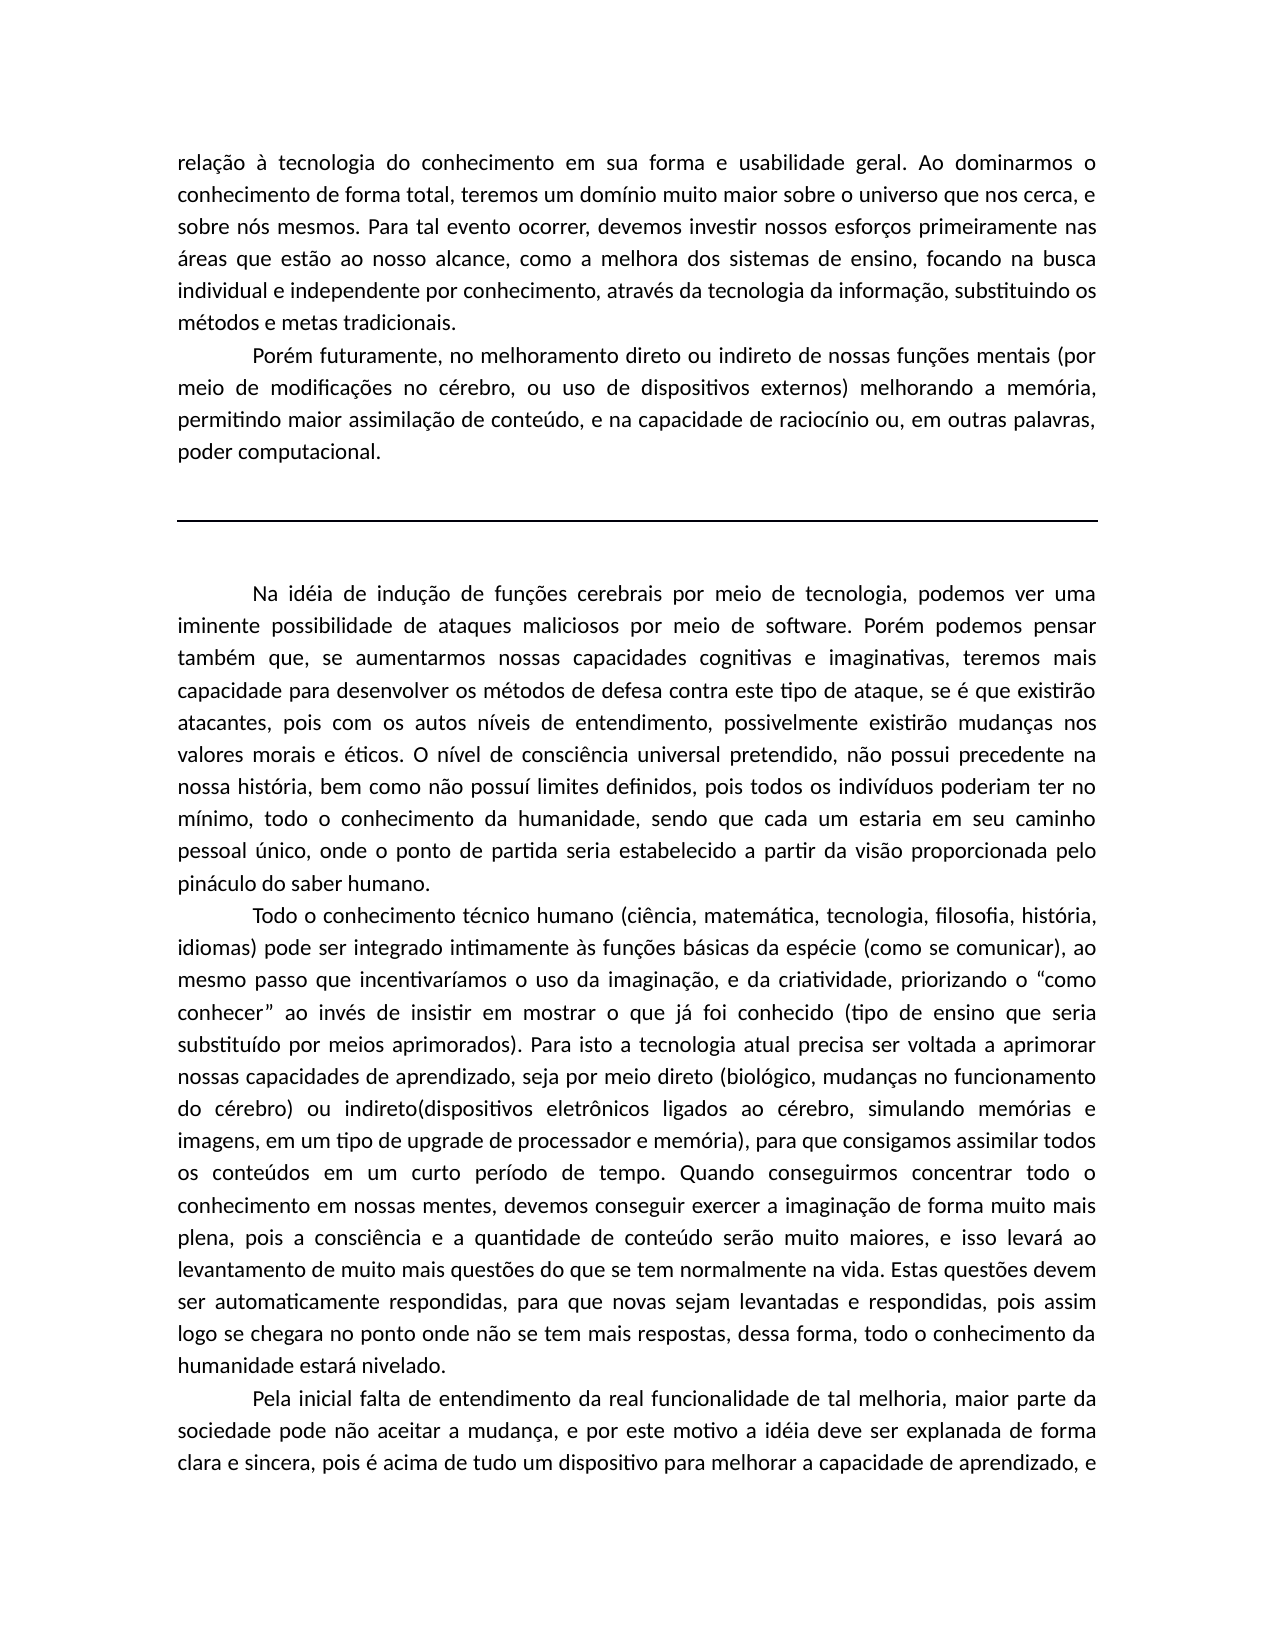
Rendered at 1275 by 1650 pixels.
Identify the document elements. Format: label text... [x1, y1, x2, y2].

text relação à tecnologia do conhecimento em sua forma e usabilidade geral. Ao dominarmos o conhecimento de forma total, teremos um domínio muito maior sobre o universo que nos cerca, e sobre nós mesmos. Para tal evento ocorrer, devemos investir nossos esforços primeiramente nas áreas que estão ao nosso alcance, como a melhora dos sistemas de ensino, focando na busca individual e independente por conhecimento, através da tecnologia da informação, substituindo os métodos e metas tradicionais. Porém futuramente, no melhoramento direto ou indireto de nossas funções mentais (por meio de modificações no cérebro, ou uso de dispositivos externos) melhorando a memória, permitindo maior assimilação de conteúdo, e na capacidade de raciocínio ou, em outras palavras, poder computacional. [177, 148, 1098, 465]
text Na idéia de indução de funções cerebrais por meio de tecnologia, podemos ver uma iminente possibilidade de ataques maliciosos por meio de software. Porém podemos pensar também que, se aumentarmos nossas capacidades cognitivas e imaginativas, teremos mais capacidade para desenvolver os métodos de defesa contra este tipo de ataque, se é que existirão atacantes, pois com os autos níveis de entendimento, possivelmente existirão mudanças nos valores morais e éticos. O nível de consciência universal pretendido, não possui precedente na nossa história, bem como não possuí limites definidos, pois todos os indivíduos poderiam ter no mínimo, todo o conhecimento da humanidade, sendo que cada um estaria em seu caminho pessoal único, onde o ponto de partida seria estabelecido a partir da visão proporcionada pelo pináculo do saber humano. Todo o conhecimento técnico humano (ciência, matemática, tecnologia, filosofia, história, idiomas) pode ser integrado intimamente às funções básicas da espécie (como se comunicar), ao mesmo passo que incentivaríamos o uso da imaginação, e da criatividade, priorizando o “como conhecer” ao invés de insistir em mostrar o que já foi conhecido (tipo de ensino que seria substituído por meios aprimorados). Para isto a tecnologia atual precisa ser voltada a aprimorar nossas capacidades de aprendizado, seja por meio direto (biológico, mudanças no funcionamento do cérebro) ou indireto(dispositivos eletrônicos ligados ao cérebro, simulando memórias e imagens, em um tipo de upgrade de processador e memória), para que consigamos assimilar todos os conteúdos em um curto período de tempo. Quando conseguirmos concentrar todo o conhecimento em nossas mentes, devemos conseguir exercer a imaginação de forma muito mais plena, pois a consciência e a quantidade de conteúdo serão muito maiores, e isso levará ao levantamento de muito mais questões do que se tem normalmente na vida. Estas questões devem ser automaticamente respondidas, para que novas sejam levantadas e respondidas, pois assim logo se chegara no ponto onde não se tem mais respostas, dessa forma, todo o conhecimento da humanidade estará nivelado. Pela inicial falta de entendimento da real funcionalidade de tal melhoria, maior parte da sociedade pode não aceitar a mudança, e por este motivo a idéia deve ser explanada de forma clara e sincera, pois é acima de tudo um dispositivo para melhorar a capacidade de aprendizado, e [177, 547, 1098, 1476]
